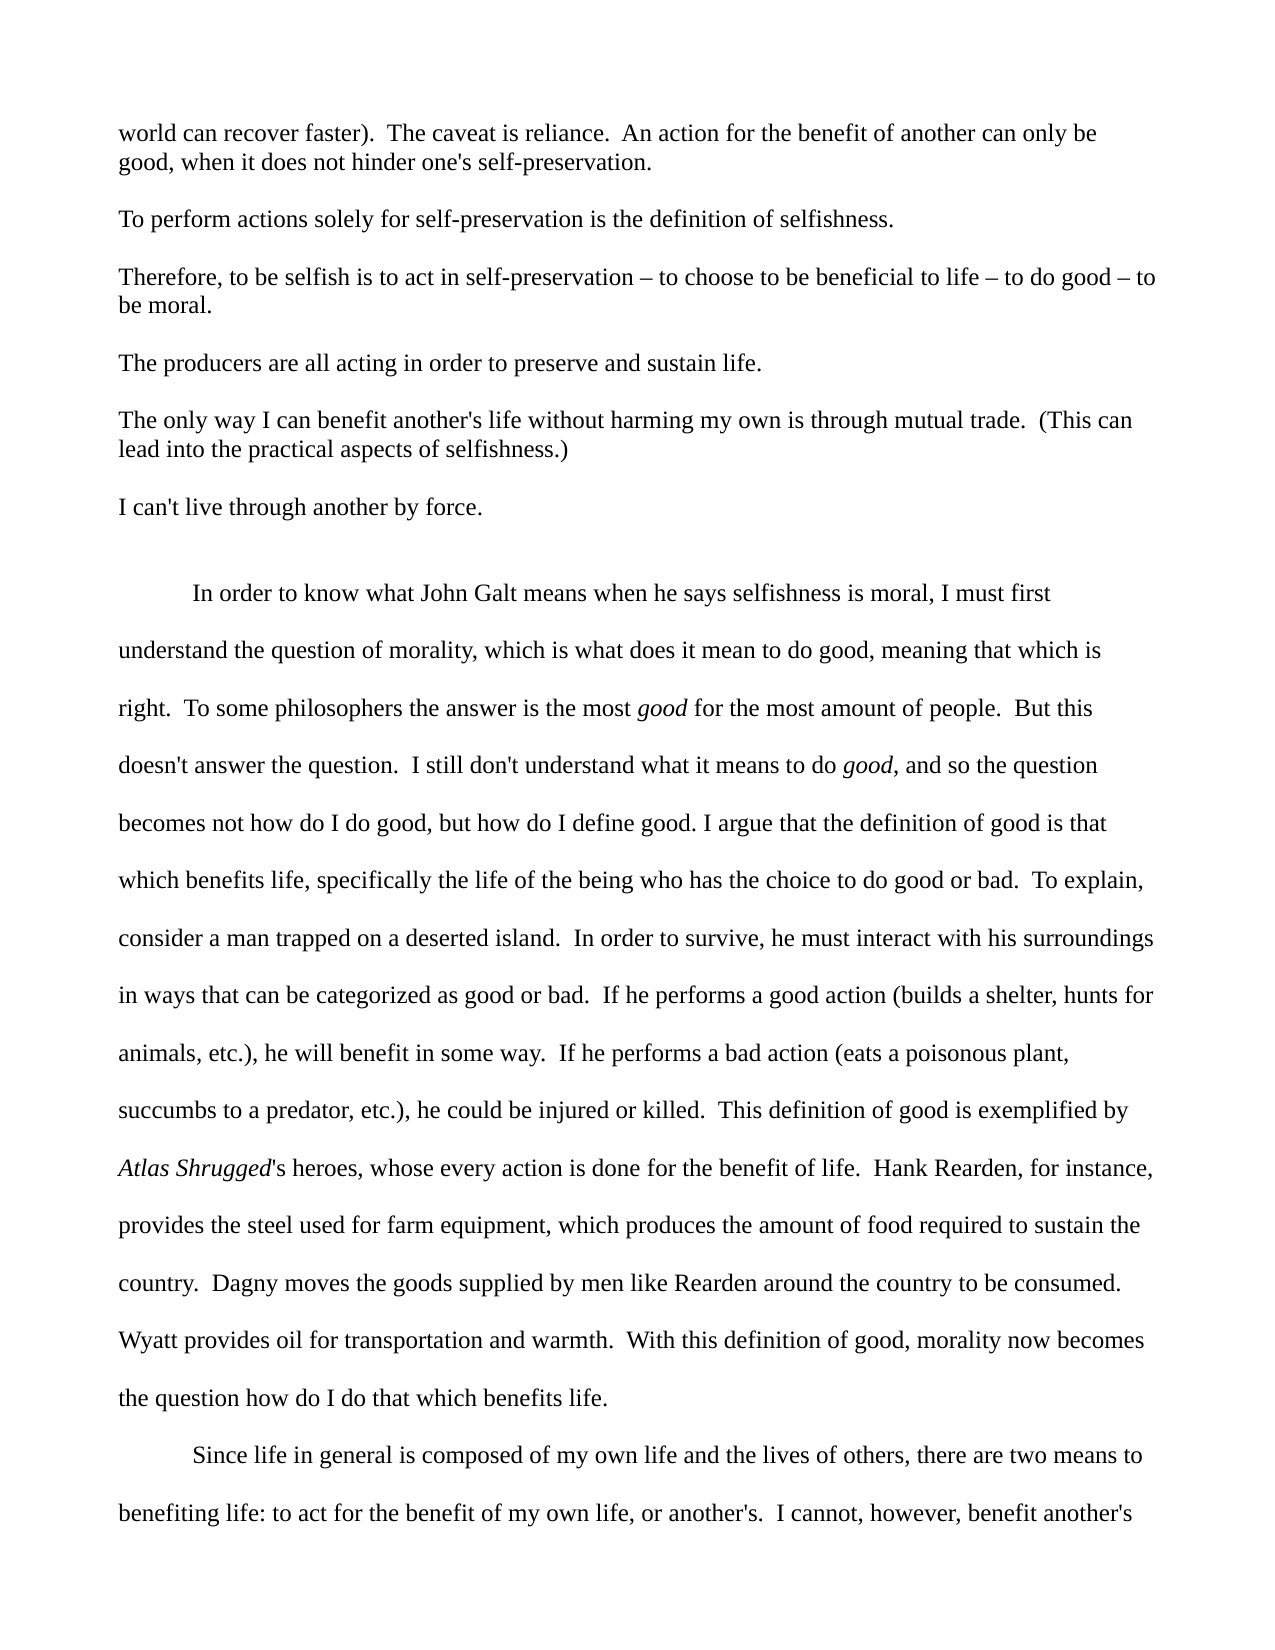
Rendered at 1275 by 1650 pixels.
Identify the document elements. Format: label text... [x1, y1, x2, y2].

text world can recover faster). The caveat is reliance. An action for the benefit of another can only be good, when it does not hinder one's self-preservation. [118, 118, 1157, 176]
text Therefore, to be selfish is to act in self-preservation – to choose to be beneficial to life – to do good – to be moral. [118, 262, 1157, 319]
text I can't live through another by force. [118, 492, 1157, 521]
text In order to know what John Galt means when he says selfishness is moral, I must first understand the question of morality, which is what does it mean to do good, meaning that which is right. To some philosophers the answer is the most good for the most amount of people. But this doesn't answer the question. I still don't understand what it means to do good, and so the question becomes not how do I do good, but how do I define good. I argue that the definition of good is that which benefits life, specifically the life of the being who has the choice to do good or bad. To explain, consider a man trapped on a deserted island. In order to survive, he must interact with his surroundings in ways that can be categorized as good or bad. If he performs a good action (builds a shelter, hunts for animals, etc.), he will benefit in some way. If he performs a bad action (eats a poisonous plant, succumbs to a predator, etc.), he could be injured or killed. This definition of good is exemplified by Atlas Shrugged's heroes, whose every action is done for the benefit of life. Hank Rearden, for instance, provides the steel used for farm equipment, which produces the amount of food required to sustain the country. Dagny moves the goods supplied by men like Rearden around the country to be consumed. Wyatt provides oil for transportation and warmth. With this definition of good, morality now becomes the question how do I do that which benefits life. [118, 578, 1157, 1412]
text The producers are all acting in order to preserve and sustain life. [118, 348, 1157, 377]
text The only way I can benefit another's life without harming my own is through mutual trade. (This can lead into the practical aspects of selfishness.) [118, 406, 1157, 463]
text Since life in general is composed of my own life and the lives of others, there are two means to benefiting life: to act for the benefit of my own life, or another's. I cannot, however, benefit another's [118, 1441, 1157, 1527]
text To perform actions solely for self-preservation is the definition of selfishness. [118, 204, 1157, 233]
